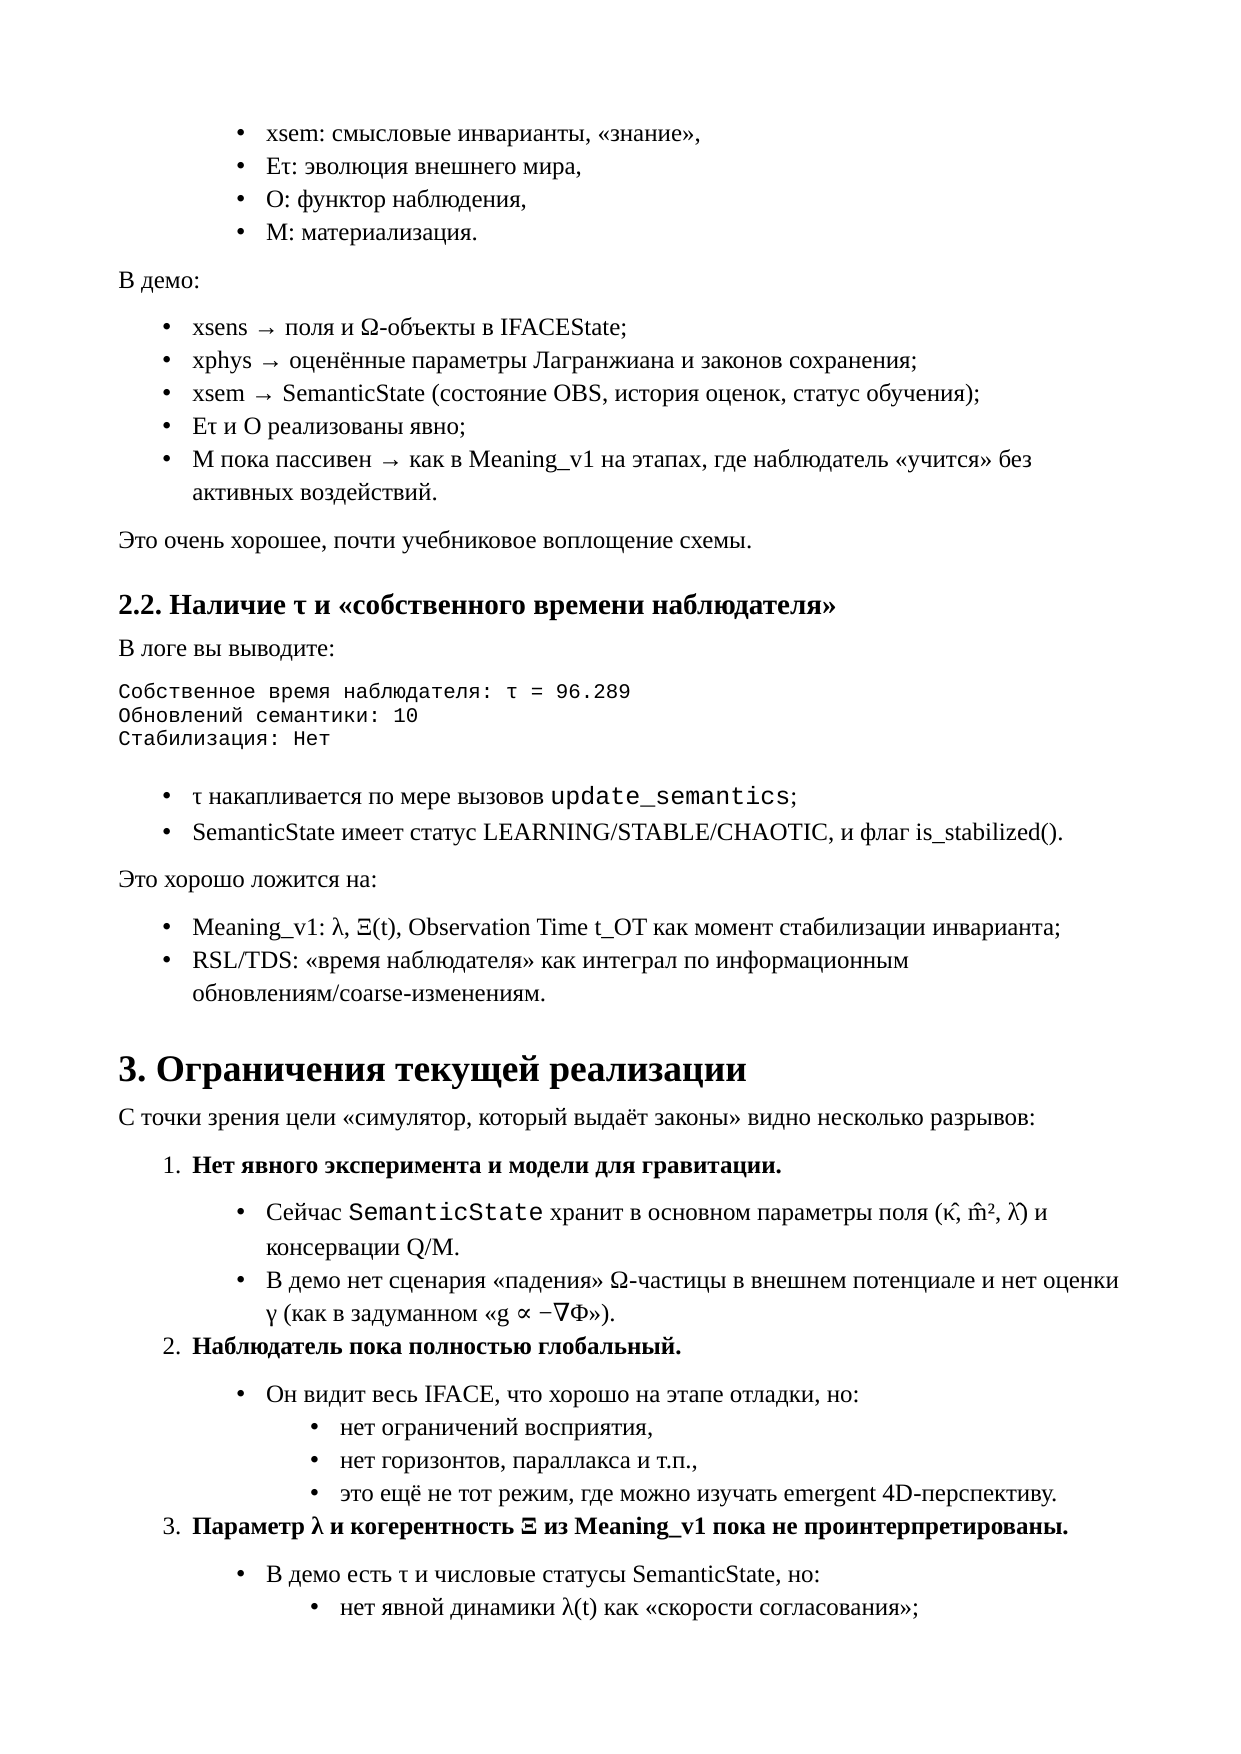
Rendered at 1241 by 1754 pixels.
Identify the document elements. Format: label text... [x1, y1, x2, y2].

text В логе вы выводите: [118, 633, 1122, 662]
subtitle 2.2. Наличие τ и «собственного времени наблюдателя» [118, 587, 1122, 621]
list M: материализация. [236, 217, 1122, 246]
list Нет явного эксперимента и модели для гравитации. [162, 1150, 1122, 1178]
list O: функтор наблюдения, [236, 184, 1122, 213]
list Параметр λ и когерентность Ξ из Meaning_v1 пока не проинтерпретированы. [162, 1511, 1122, 1540]
text Собственное время наблюдателя: τ = 96.289 [118, 681, 1122, 704]
list SemanticState имеет статус LEARNING/STABLE/CHAOTIC, и флаг is_stabilized(). [162, 817, 1122, 846]
text Обновлений семантики: 10 [118, 704, 1122, 728]
list В демо есть τ и числовые статусы SemanticState, но: [236, 1559, 1122, 1587]
list RSL/TDS: «время наблюдателя» как интеграл по информационным обновлениям/coarse‑изменениям. [162, 945, 1122, 1007]
text Это очень хорошее, почти учебниковое воплощение схемы. [118, 525, 1122, 554]
text Это хорошо ложится на: [118, 864, 1122, 893]
list нет явной динамики λ(t) как «скорости согласования»; [310, 1592, 1122, 1621]
list xsens → поля и Ω‑объекты в IFACEState; [162, 312, 1122, 341]
list это ещё не тот режим, где можно изучать emergent 4D‑перспективу. [310, 1478, 1122, 1507]
list нет ограничений восприятия, [310, 1412, 1122, 1441]
list Eτ: эволюция внешнего мира, [236, 151, 1122, 180]
list Meaning_v1: λ, Ξ(t), Observation Time t_OT как момент стабилизации инварианта; [162, 912, 1122, 941]
list Eτ и O реализованы явно; [162, 411, 1122, 440]
list Наблюдатель пока полностью глобальный. [162, 1331, 1122, 1360]
text С точки зрения цели «симулятор, который выдаёт законы» видно несколько разрывов: [118, 1102, 1122, 1131]
list τ накапливается по мере вызовов update_semantics; [162, 781, 1122, 812]
text Стабилизация: Нет [118, 728, 1122, 752]
list M пока пассивен → как в Meaning_v1 на этапах, где наблюдатель «учится» без активных воздействий. [162, 444, 1122, 506]
list В демо нет сценария «падения» Ω‑частицы в внешнем потенциале и нет оценки γ (как в задуманном «g ∝ −∇Φ»). [236, 1265, 1122, 1327]
list нет горизонтов, параллакса и т.п., [310, 1445, 1122, 1474]
list Он видит весь IFACE, что хорошо на этапе отладки, но: [236, 1379, 1122, 1408]
list xphys → оценённые параметры Лагранжиана и законов сохранения; [162, 345, 1122, 374]
list xsem: смысловые инварианты, «знание», [236, 118, 1122, 147]
subtitle 3. Ограничения текущей реализации [118, 1046, 1122, 1089]
list Сейчас SemanticState хранит в основном параметры поля (κ̂, m̂², λ̂) и консервации Q/M. [236, 1197, 1122, 1261]
text В демо: [118, 265, 1122, 293]
list xsem → SemanticState (состояние OBS, история оценок, статус обучения); [162, 378, 1122, 407]
